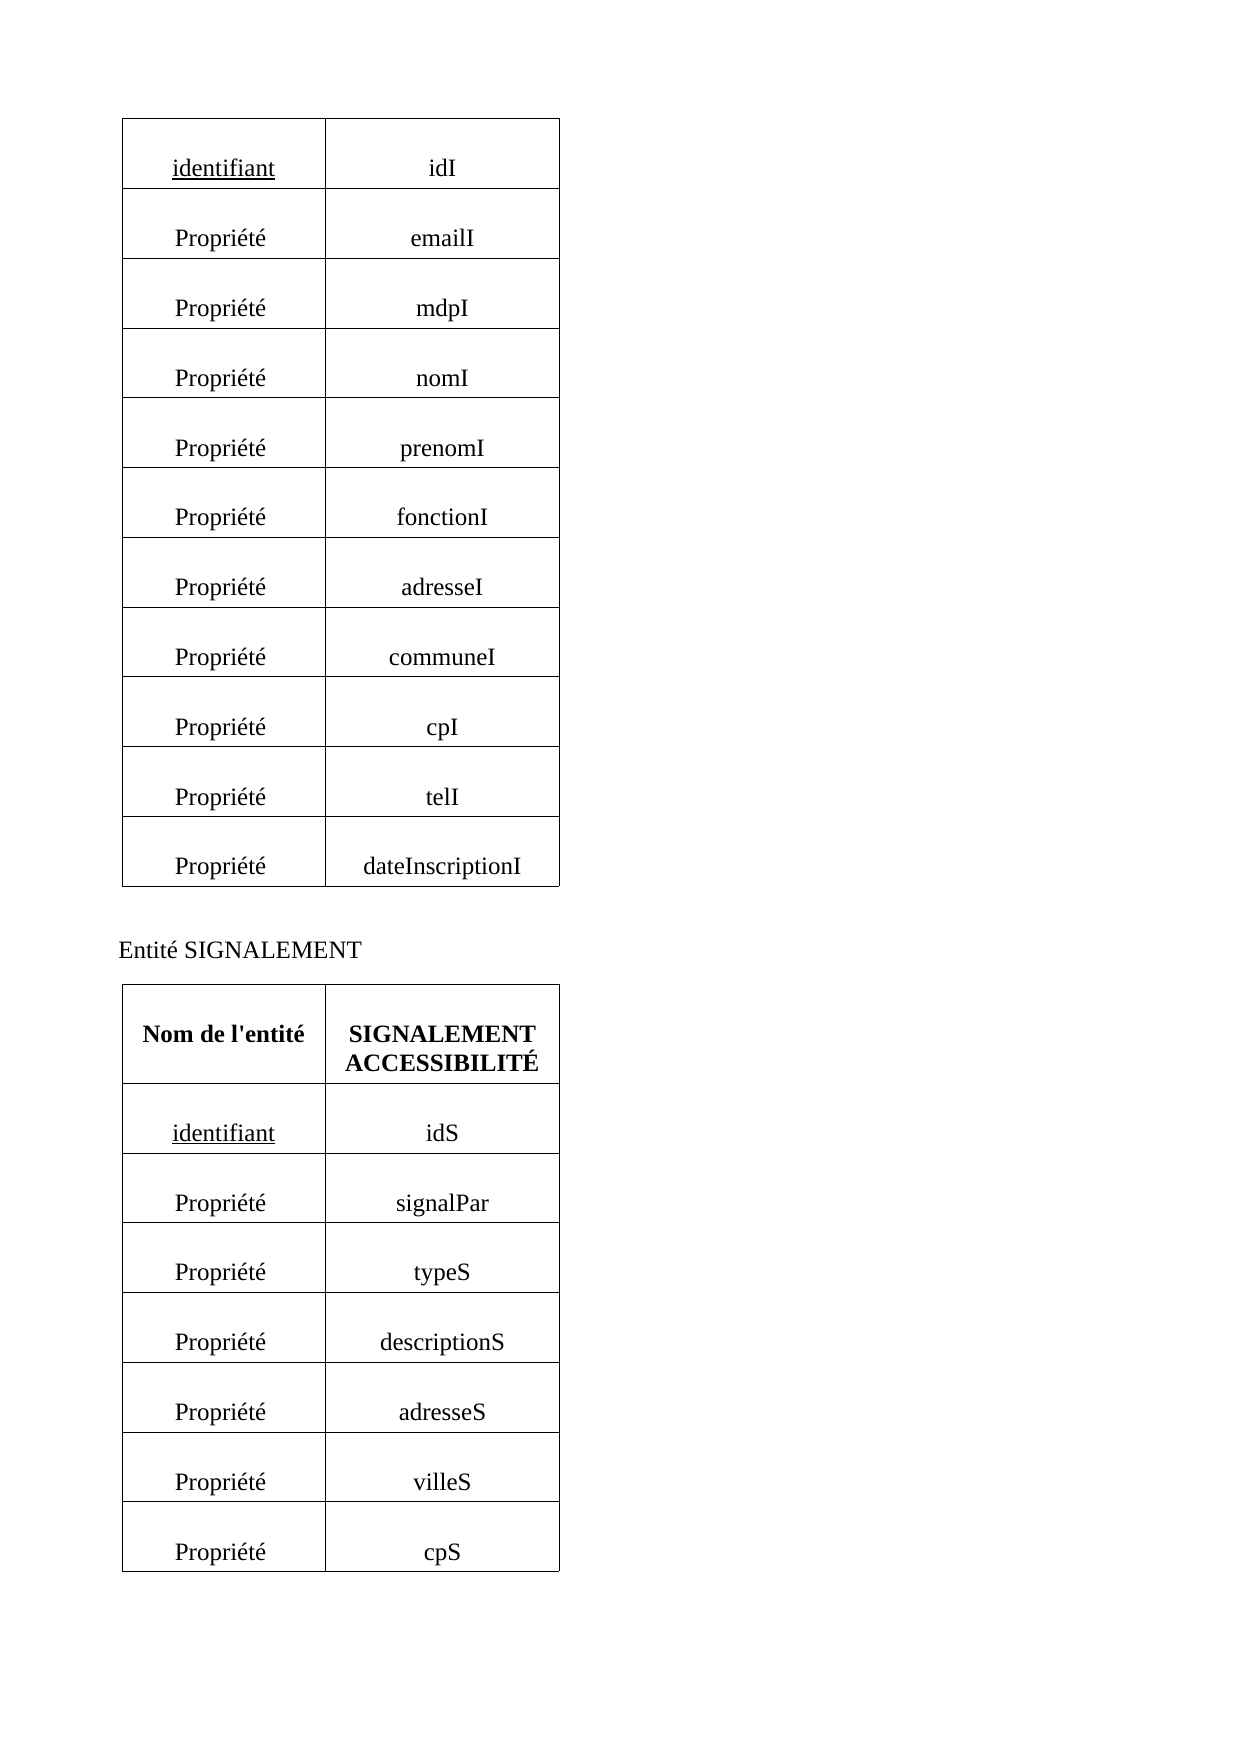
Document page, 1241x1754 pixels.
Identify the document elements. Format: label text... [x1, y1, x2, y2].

table_cell Propriété [123, 189, 325, 258]
table_header Nom de l'entité [123, 985, 325, 1083]
table_cell Propriété [123, 1363, 325, 1432]
table_cell adresseS [326, 1363, 559, 1432]
table_cell Propriété [123, 608, 325, 676]
table_cell Propriété [123, 1293, 325, 1362]
table_cell Propriété [123, 259, 325, 327]
table_cell Propriété [123, 1154, 325, 1222]
table_cell cpI [326, 677, 559, 746]
table_cell Propriété [123, 817, 325, 886]
table_cell mdpI [326, 259, 559, 327]
table_cell typeS [326, 1223, 559, 1292]
table_cell Propriété [123, 468, 325, 537]
text Entité SIGNALEMENT [118, 935, 1122, 964]
table_cell prenomI [326, 398, 559, 467]
table_cell identifiant [123, 119, 325, 188]
table_cell Propriété [123, 329, 325, 397]
table_cell idI [326, 119, 559, 188]
table_cell signalPar [326, 1154, 559, 1222]
table_cell Propriété [123, 1433, 325, 1501]
table_cell Propriété [123, 747, 325, 816]
table_cell identifiant [123, 1084, 325, 1152]
table_cell Propriété [123, 538, 325, 607]
table_cell Propriété [123, 677, 325, 746]
table_cell telI [326, 747, 559, 816]
table_cell cpS [326, 1502, 559, 1571]
table_cell dateInscriptionI [326, 817, 559, 886]
table_cell descriptionS [326, 1293, 559, 1362]
table_cell villeS [326, 1433, 559, 1501]
table_cell Propriété [123, 1502, 325, 1571]
table_cell Propriété [123, 398, 325, 467]
table_cell idS [326, 1084, 559, 1152]
table_cell nomI [326, 329, 559, 397]
table_cell fonctionI [326, 468, 559, 537]
table_cell communeI [326, 608, 559, 676]
table_cell emailI [326, 189, 559, 258]
table_header SIGNALEMENT ACCESSIBILITÉ [326, 985, 559, 1083]
table_cell adresseI [326, 538, 559, 607]
table_cell Propriété [123, 1223, 325, 1292]
